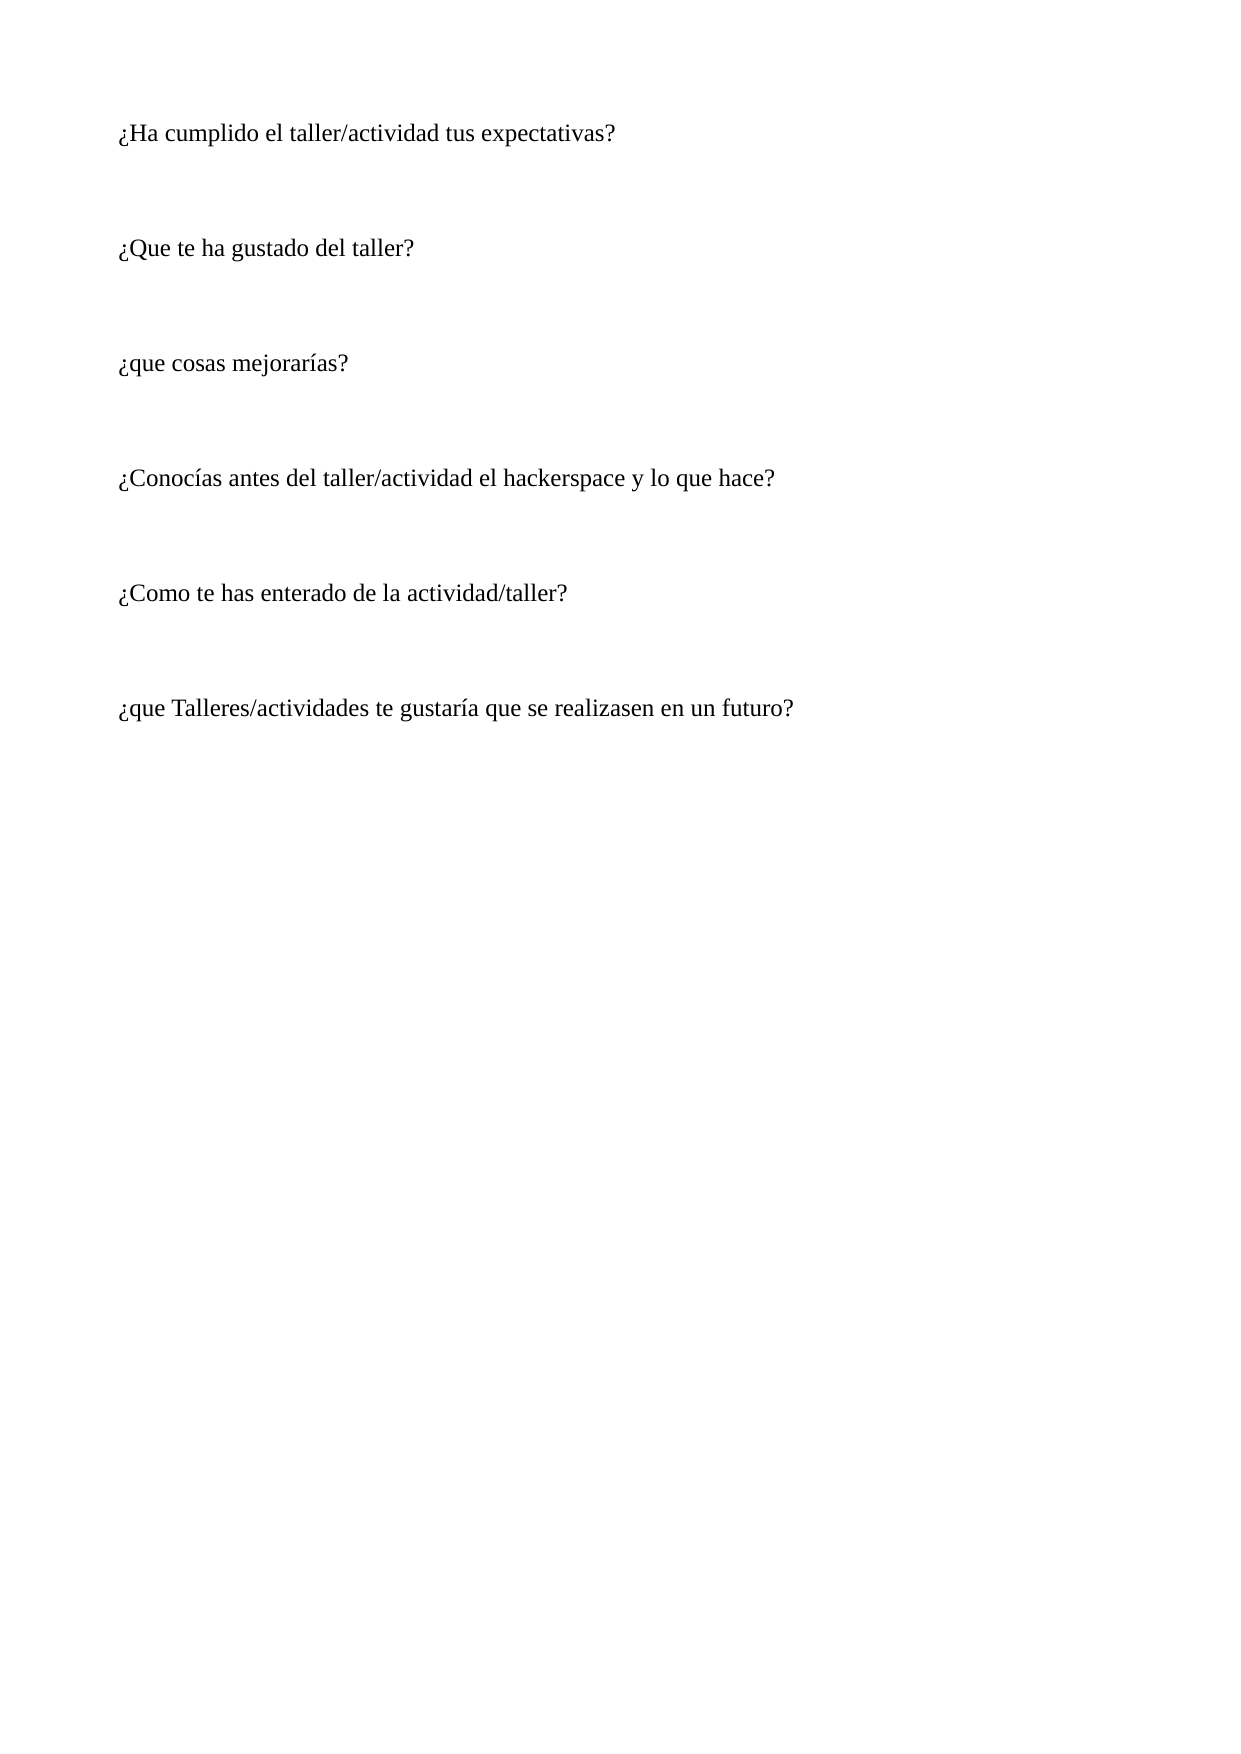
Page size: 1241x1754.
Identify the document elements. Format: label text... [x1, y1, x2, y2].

text ¿Como te has enterado de la actividad/taller? [118, 578, 1122, 607]
text ¿que Talleres/actividades te gustaría que se realizasen en un futuro? [118, 693, 1122, 722]
text ¿Que te ha gustado del taller? [118, 233, 1122, 262]
text ¿Conocías antes del taller/actividad el hackerspace y lo que hace? [118, 463, 1122, 492]
text ¿Ha cumplido el taller/actividad tus expectativas? [118, 118, 1122, 147]
text ¿que cosas mejorarías? [118, 348, 1122, 377]
